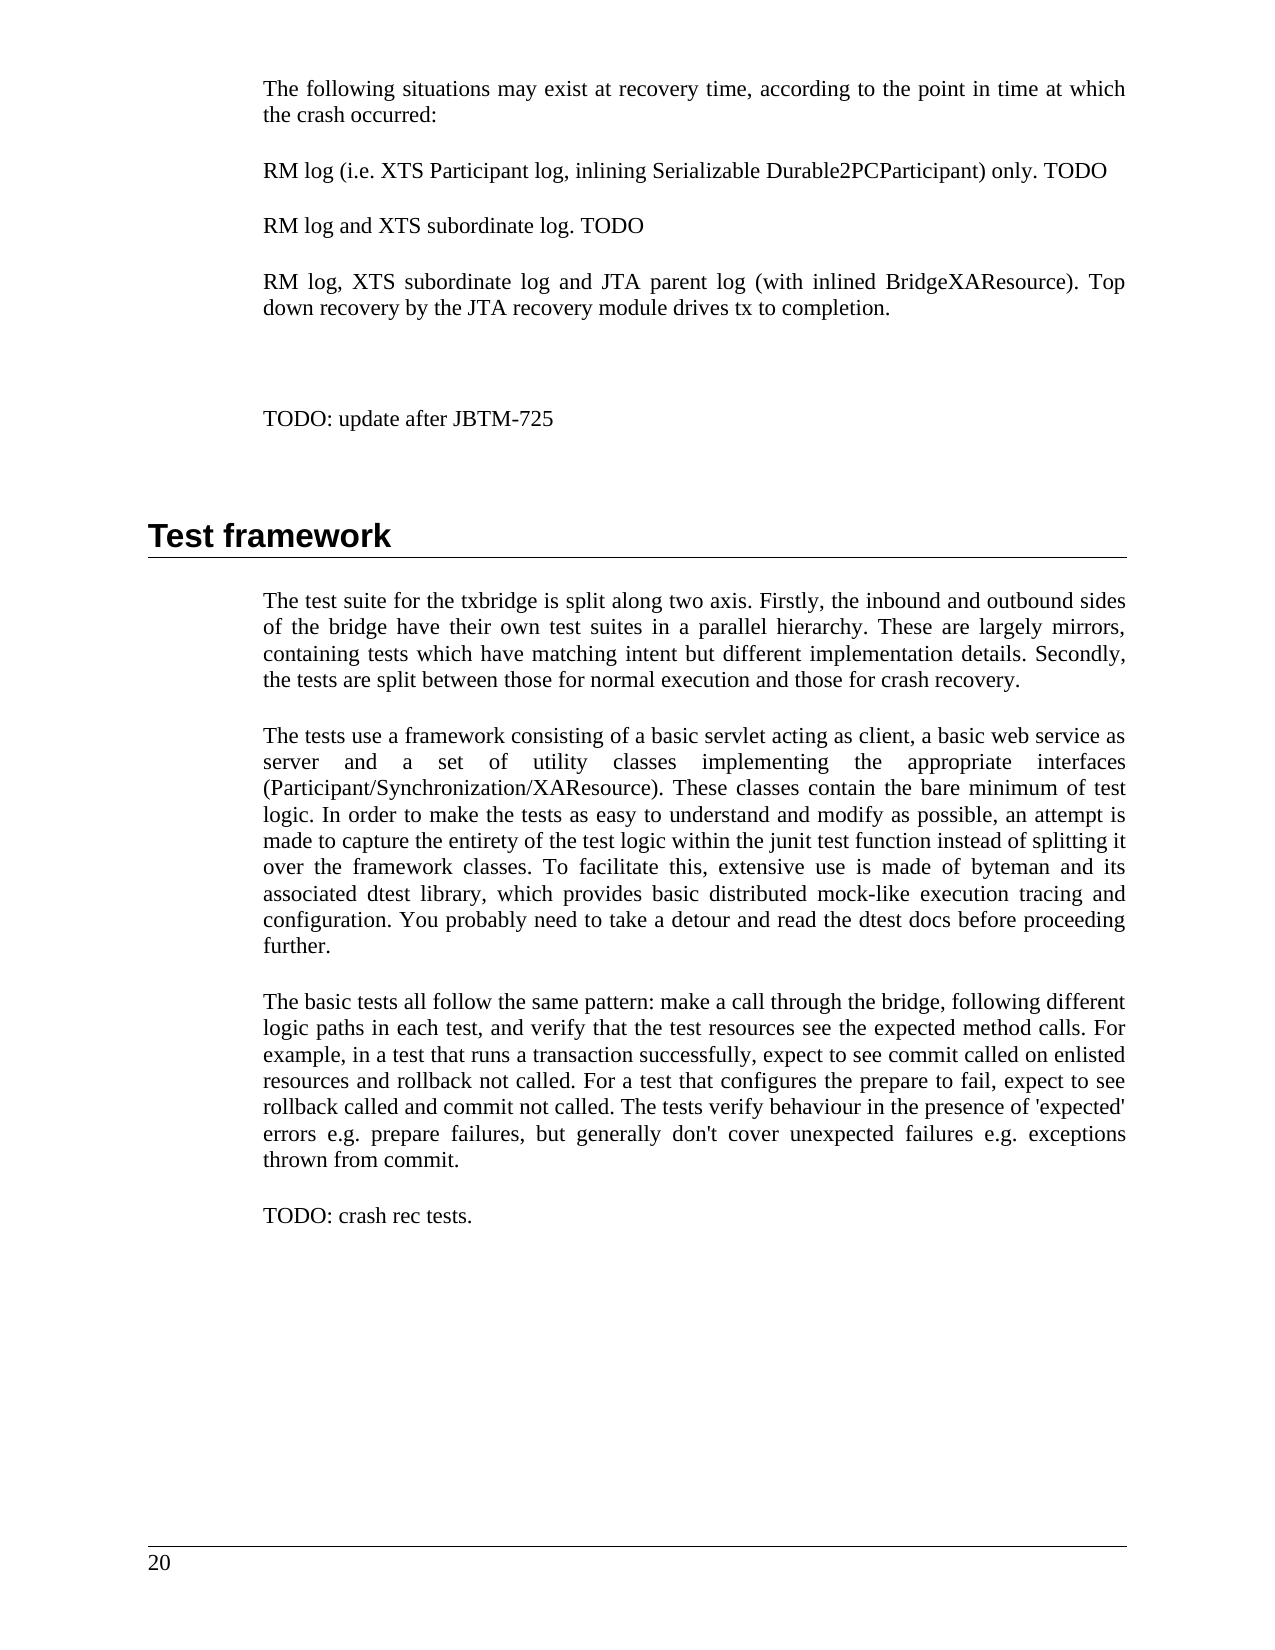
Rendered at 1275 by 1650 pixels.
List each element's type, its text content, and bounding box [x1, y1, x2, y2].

text The following situations may exist at recovery time, according to the point in time at which the crash occurred: [263, 75, 1127, 128]
text TODO: crash rec tests. [263, 1202, 1127, 1228]
text The test suite for the txbridge is split along two axis. Firstly, the inbound and outbound sides of the bridge have their own test suites in a parallel hierarchy. These are largely mirrors, containing tests which have matching intent but different implementation details. Secondly, the tests are split between those for normal execution and those for crash recovery. [263, 587, 1127, 692]
text TODO: update after JBTM-725 [263, 405, 1127, 432]
text RM log, XTS subordinate log and JTA parent log (with inlined BridgeXAResource). Top down recovery by the JTA recovery module drives tx to completion. [263, 268, 1127, 321]
text The tests use a framework consisting of a basic servlet acting as client, a basic web service as server and a set of utility classes implementing the appropriate interfaces (Participant/Synchronization/XAResource). These classes contain the bare minimum of test logic. In order to make the tests as easy to understand and modify as possible, an attempt is made to capture the entirety of the test logic within the junit test function instead of splitting it over the framework classes. To facilitate this, extensive use is made of byteman and its associated dtest library, which provides basic distributed mock-like execution tracing and configuration. You probably need to take a detour and read the dtest docs before proceeding further. [263, 722, 1127, 959]
subtitle Test framework [148, 516, 1127, 557]
text The basic tests all follow the same pattern: make a call through the bridge, following different logic paths in each test, and verify that the test resources see the expected method calls. For example, in a test that runs a transaction successfully, expect to see commit called on enlisted resources and rollback not called. For a test that configures the prepare to fail, expect to see rollback called and commit not called. The tests verify behaviour in the presence of 'expected' errors e.g. prepare failures, but generally don't cover unexpected failures e.g. exceptions thrown from commit. [263, 988, 1127, 1172]
text RM log and XTS subordinate log. TODO [263, 212, 1127, 239]
text RM log (i.e. XTS Participant log, inlining Serializable Durable2PCParticipant) only. TODO [263, 157, 1127, 183]
